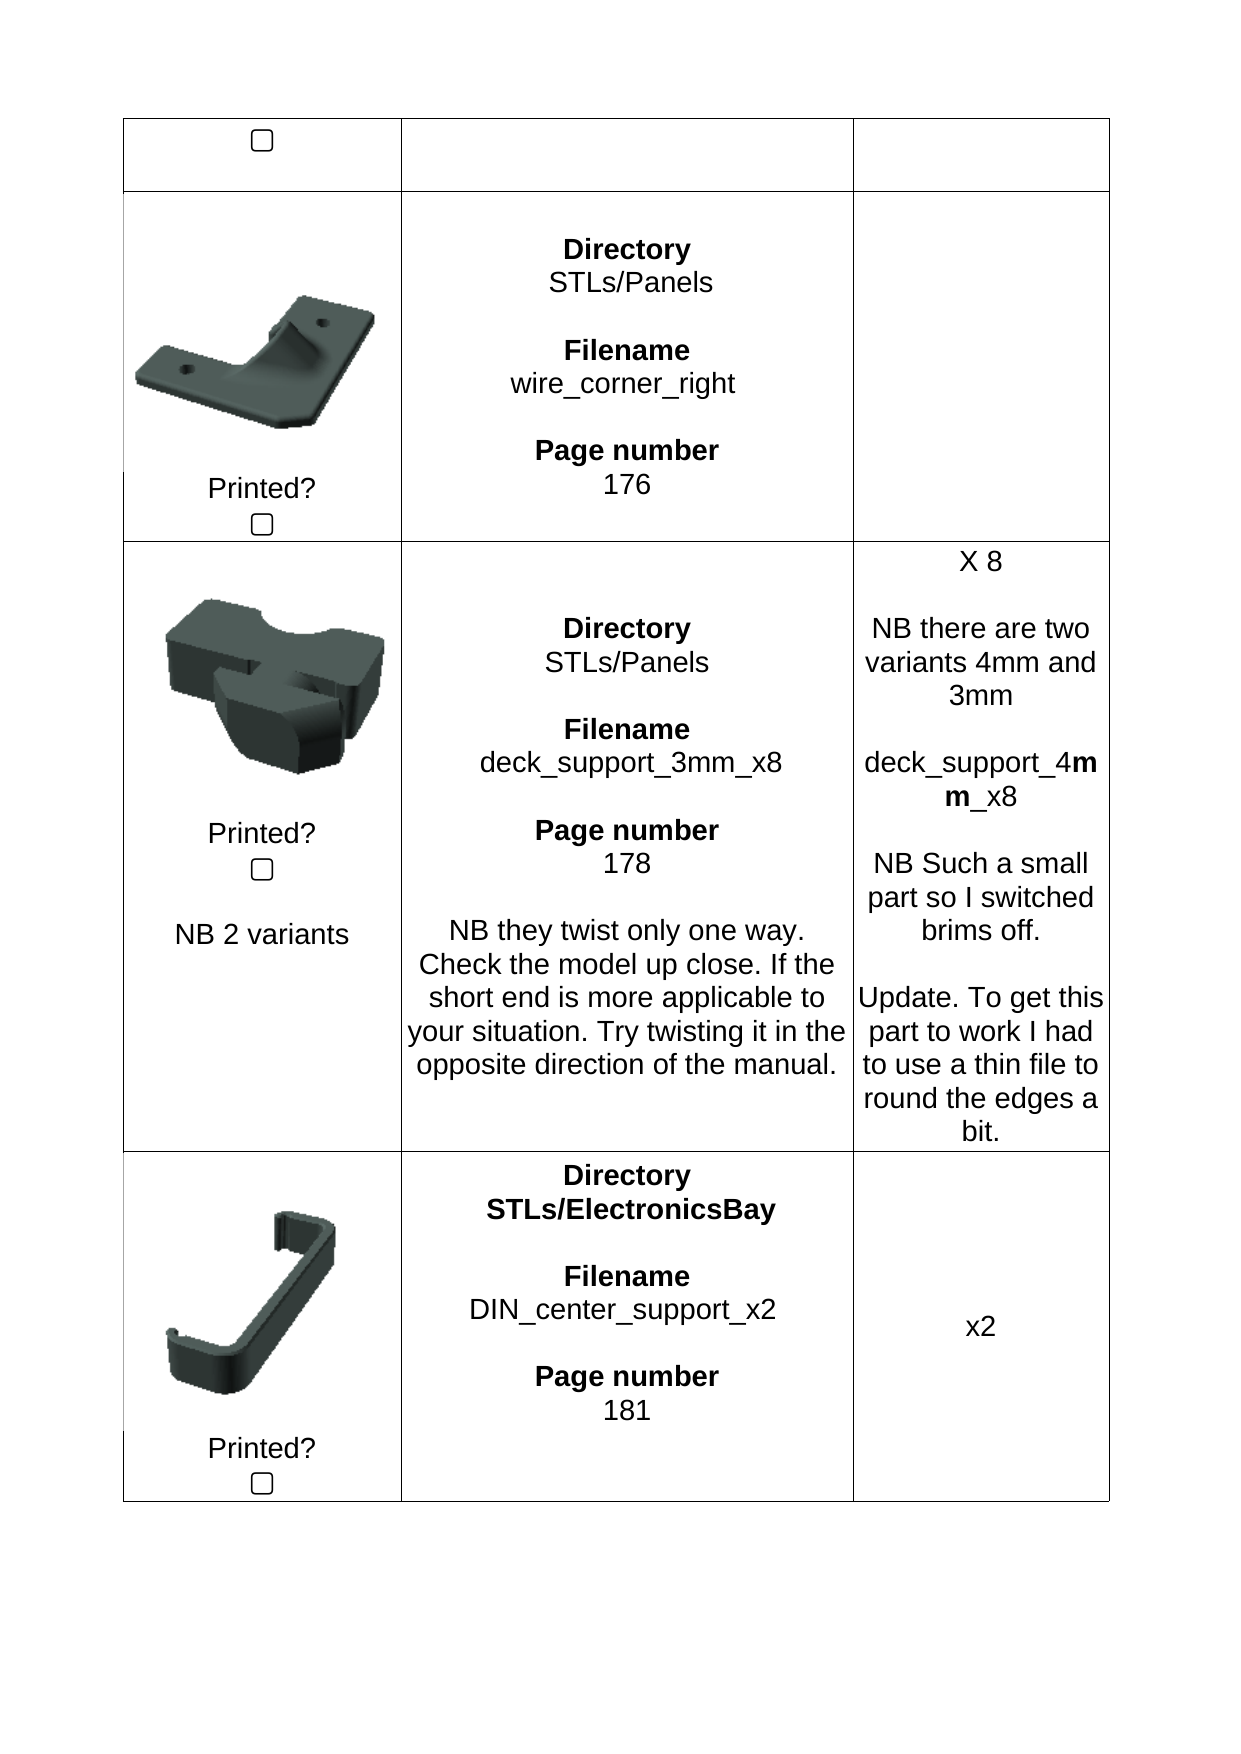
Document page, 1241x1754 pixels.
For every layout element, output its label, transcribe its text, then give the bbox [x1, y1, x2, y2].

table_cell [854, 119, 1109, 191]
picture [123, 194, 401, 472]
table_cell X 8 NB there are two variants 4mm and 3mm deck_support_4mm_x8 NB Such a small part so I switched brims off. Update. To get this part to work I had to use a thin file to round the edges a bit. [854, 542, 1109, 1151]
table_cell Directory STLs/Panels Filename wire_corner_right Page number 176 [402, 192, 853, 541]
table_cell [854, 192, 1109, 541]
table_cell ▢ [124, 119, 401, 191]
table_cell x2 [854, 1152, 1109, 1501]
picture [125, 544, 398, 817]
table_cell [402, 119, 853, 191]
table_cell Directory STLs/ElectronicsBay Filename DIN_center_support_x2 Page number 181 [402, 1152, 853, 1501]
table_cell Printed? ▢ [124, 1431, 401, 1501]
table_cell Printed? ▢ [124, 472, 401, 541]
table_cell Directory STLs/Panels Filename deck_support_3mm_x8 Page number 178 NB they twist only one way. Check the model up close. If the short end is more applicable to your situation. Try twisting it in the opposite direction of the manual. [402, 542, 853, 1151]
picture [123, 1153, 401, 1431]
table_cell Printed? ▢ NB 2 variants [124, 542, 401, 1151]
